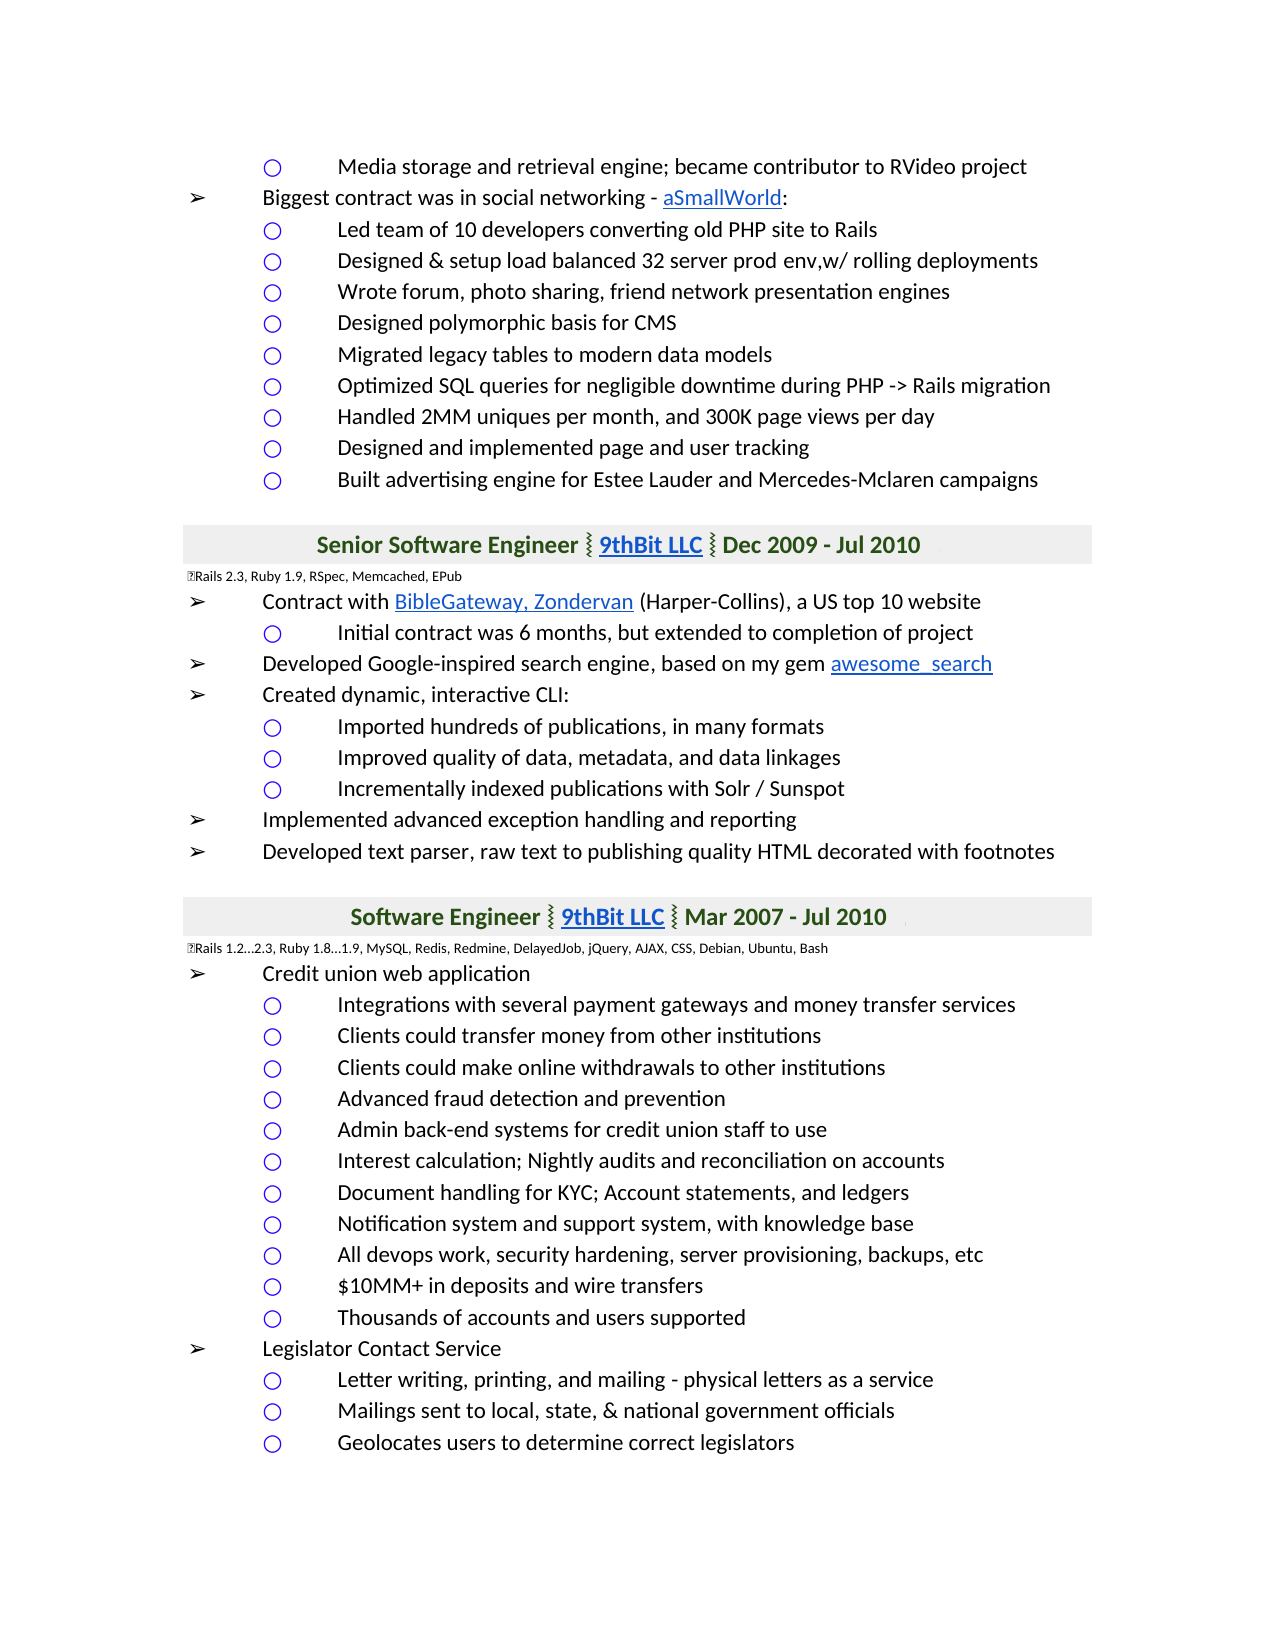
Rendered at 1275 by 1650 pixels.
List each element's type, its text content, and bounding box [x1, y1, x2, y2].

subtitle 🥞Rails 1.2…2.3, Ruby 1.8…1.9, MySQL, Redis, Redmine, DelayedJob, jQuery, AJAX, CSS, Debian, Ubuntu, Bash [187, 939, 1087, 957]
list Handled 2MM uniques per month, and 300K page views per day [262, 400, 1087, 431]
list Incrementally indexed publications with Solr / Sunspot [262, 772, 1087, 803]
list Clients could make online withdrawals to other institutions [262, 1051, 1087, 1082]
list Contract with BibleGateway, Zondervan (Harper-Collins), a US top 10 website [187, 585, 1087, 616]
subtitle Software Engineer ⦚ 9thBit LLC ⦚ Mar 2007 - Jul 2010 [183, 897, 1092, 936]
list Initial contract was 6 months, but extended to completion of project [262, 616, 1087, 647]
list Led team of 10 developers converting old PHP site to Rails [262, 212, 1087, 244]
list Mailings sent to local, state, & national government officials [262, 1394, 1087, 1426]
list Biggest contract was in social networking - aSmallWorld: [187, 181, 1087, 212]
list Admin back-end systems for credit union staff to use [262, 1113, 1087, 1144]
list Developed text parser, raw text to publishing quality HTML decorated with footnotes [187, 835, 1087, 866]
list Created dynamic, interactive CLI: [187, 678, 1087, 710]
list Geolocates users to determine correct legislators [262, 1426, 1087, 1457]
subtitle 🥞Rails 2.3, Ruby 1.9, RSpec, Memcached, EPub [187, 567, 1087, 585]
list Clients could transfer money from other institutions [262, 1019, 1087, 1051]
list Designed and implemented page and user tracking [262, 431, 1087, 462]
list Wrote forum, photo sharing, friend network presentation engines [262, 275, 1087, 306]
list Legislator Contact Service [187, 1332, 1087, 1363]
list All devops work, security hardening, server provisioning, backups, etc [262, 1238, 1087, 1269]
list $10MM+ in deposits and wire transfers [262, 1269, 1087, 1301]
list Document handling for KYC; Account statements, and ledgers [262, 1176, 1087, 1207]
list Credit union web application [187, 957, 1087, 988]
list Designed polymorphic basis for CMS [262, 306, 1087, 337]
list Optimized SQL queries for negligible downtime during PHP -> Rails migration [262, 369, 1087, 400]
list Developed Google-inspired search engine, based on my gem awesome_search [187, 647, 1087, 678]
list Interest calculation; Nightly audits and reconciliation on accounts [262, 1144, 1087, 1176]
list Thousands of accounts and users supported [262, 1301, 1087, 1332]
list Migrated legacy tables to modern data models [262, 337, 1087, 369]
list Implemented advanced exception handling and reporting [187, 803, 1087, 835]
list Letter writing, printing, and mailing - physical letters as a service [262, 1363, 1087, 1394]
list Improved quality of data, metadata, and data linkages [262, 741, 1087, 772]
list Imported hundreds of publications, in many formats [262, 710, 1087, 741]
list Advanced fraud detection and prevention [262, 1082, 1087, 1113]
list Integrations with several payment gateways and money transfer services [262, 988, 1087, 1019]
list Designed & setup load balanced 32 server prod env,w/ rolling deployments [262, 244, 1087, 275]
list Notification system and support system, with knowledge base [262, 1207, 1087, 1238]
subtitle Senior Software Engineer ⦚ 9thBit LLC ⦚ Dec 2009 - Jul 2010 [183, 525, 1092, 564]
list Built advertising engine for Estee Lauder and Mercedes-Mclaren campaigns [262, 462, 1087, 494]
list Media storage and retrieval engine; became contributor to RVideo project [262, 150, 1087, 181]
